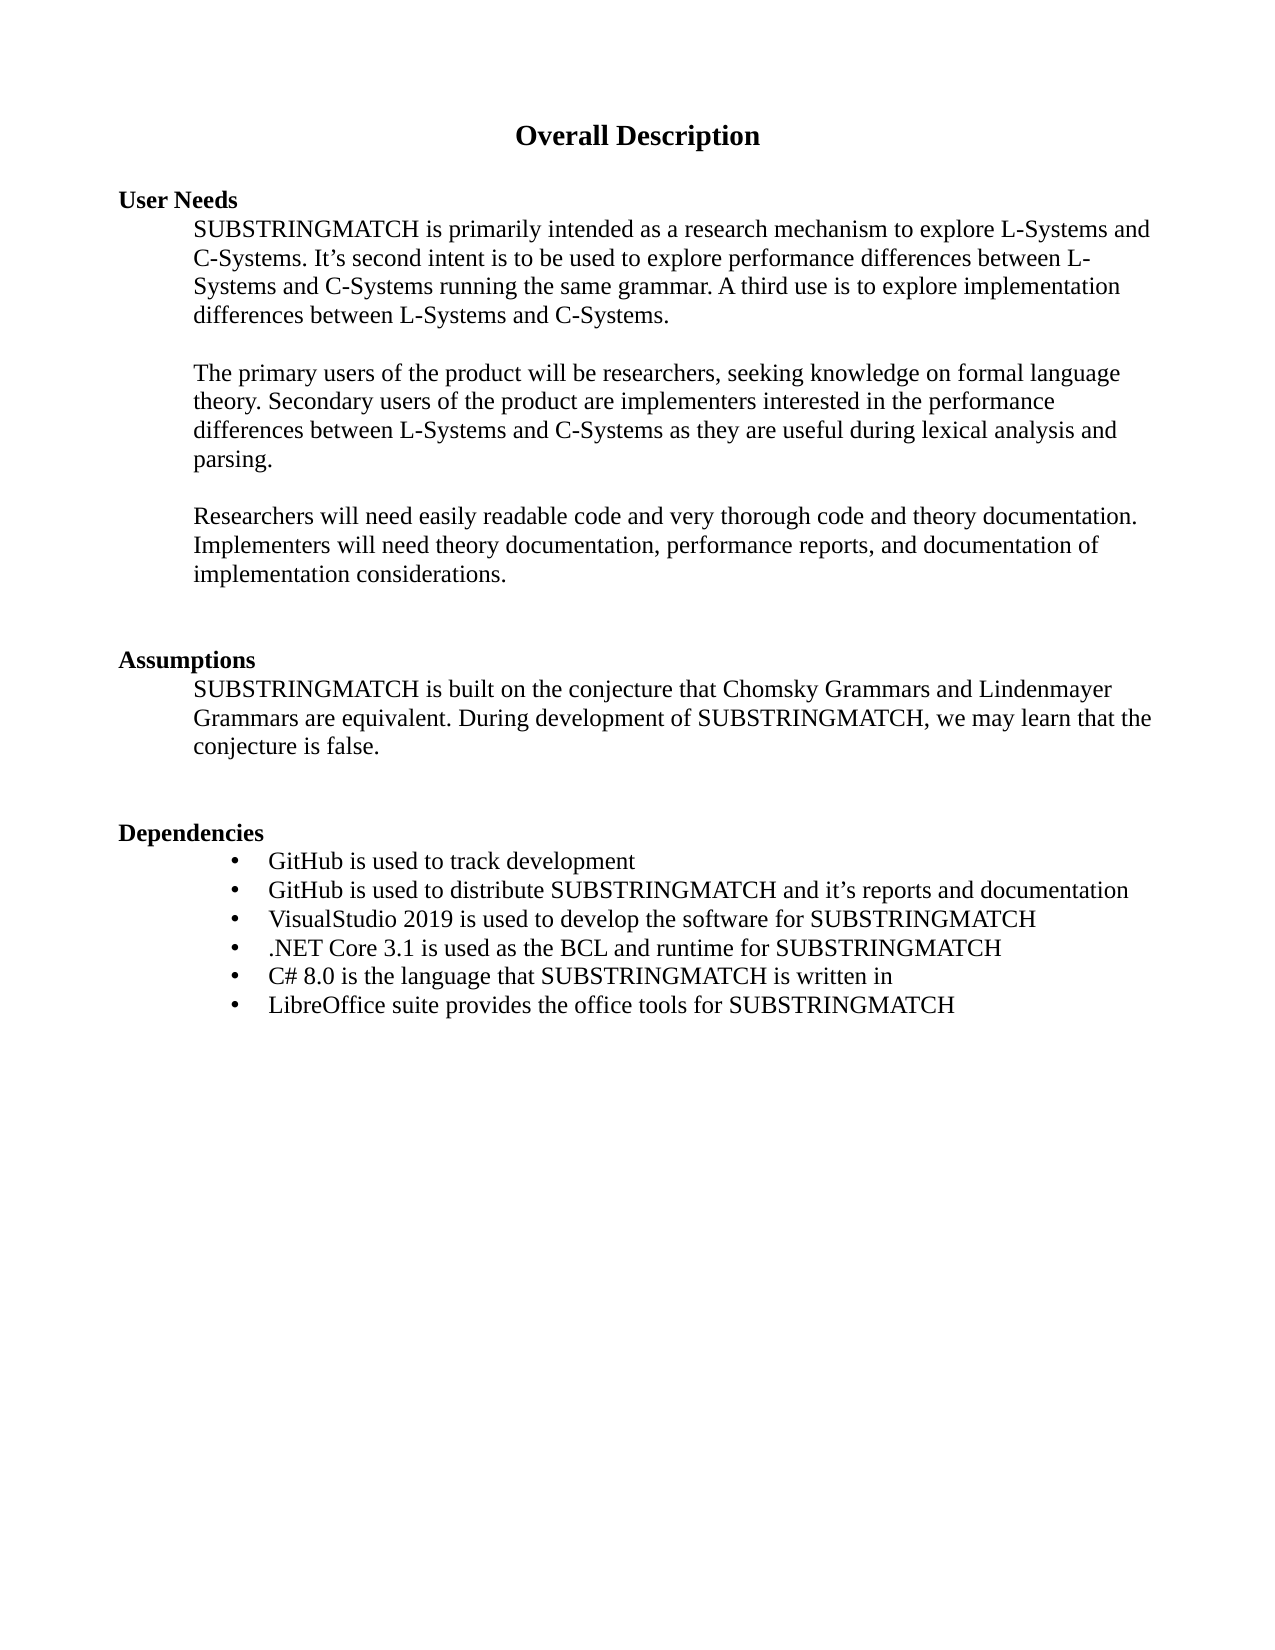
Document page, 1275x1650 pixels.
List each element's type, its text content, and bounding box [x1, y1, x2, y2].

list .NET Core 3.1 is used as the BCL and runtime for SUBSTRINGMATCH [231, 933, 1157, 961]
text Dependencies [118, 818, 1157, 846]
text SUBSTRINGMATCH is built on the conjecture that Chomsky Grammars and Lindenmayer Grammars are equivalent. During development of SUBSTRINGMATCH, we may learn that the conjecture is false. [193, 674, 1157, 760]
list GitHub is used to track development [231, 846, 1157, 875]
text Researchers will need easily readable code and very thorough code and theory documentation. Implementers will need theory documentation, performance reports, and documentation of implementation considerations. [193, 501, 1157, 588]
list C# 8.0 is the language that SUBSTRINGMATCH is written in [231, 961, 1157, 990]
text Assumptions [118, 645, 1157, 674]
text User Needs [118, 185, 1157, 214]
text Overall Description [118, 118, 1157, 152]
list LibreOffice suite provides the office tools for SUBSTRINGMATCH [231, 990, 1157, 1019]
list VisualStudio 2019 is used to develop the software for SUBSTRINGMATCH [231, 904, 1157, 933]
list GitHub is used to distribute SUBSTRINGMATCH and it’s reports and documentation [231, 875, 1157, 904]
text SUBSTRINGMATCH is primarily intended as a research mechanism to explore L-Systems and C-Systems. It’s second intent is to be used to explore performance differences between L-Systems and C-Systems running the same grammar. A third use is to explore implementation differences between L-Systems and C-Systems. [193, 214, 1157, 329]
text The primary users of the product will be researchers, seeking knowledge on formal language theory. Secondary users of the product are implementers interested in the performance differences between L-Systems and C-Systems as they are useful during lexical analysis and parsing. [193, 358, 1157, 473]
